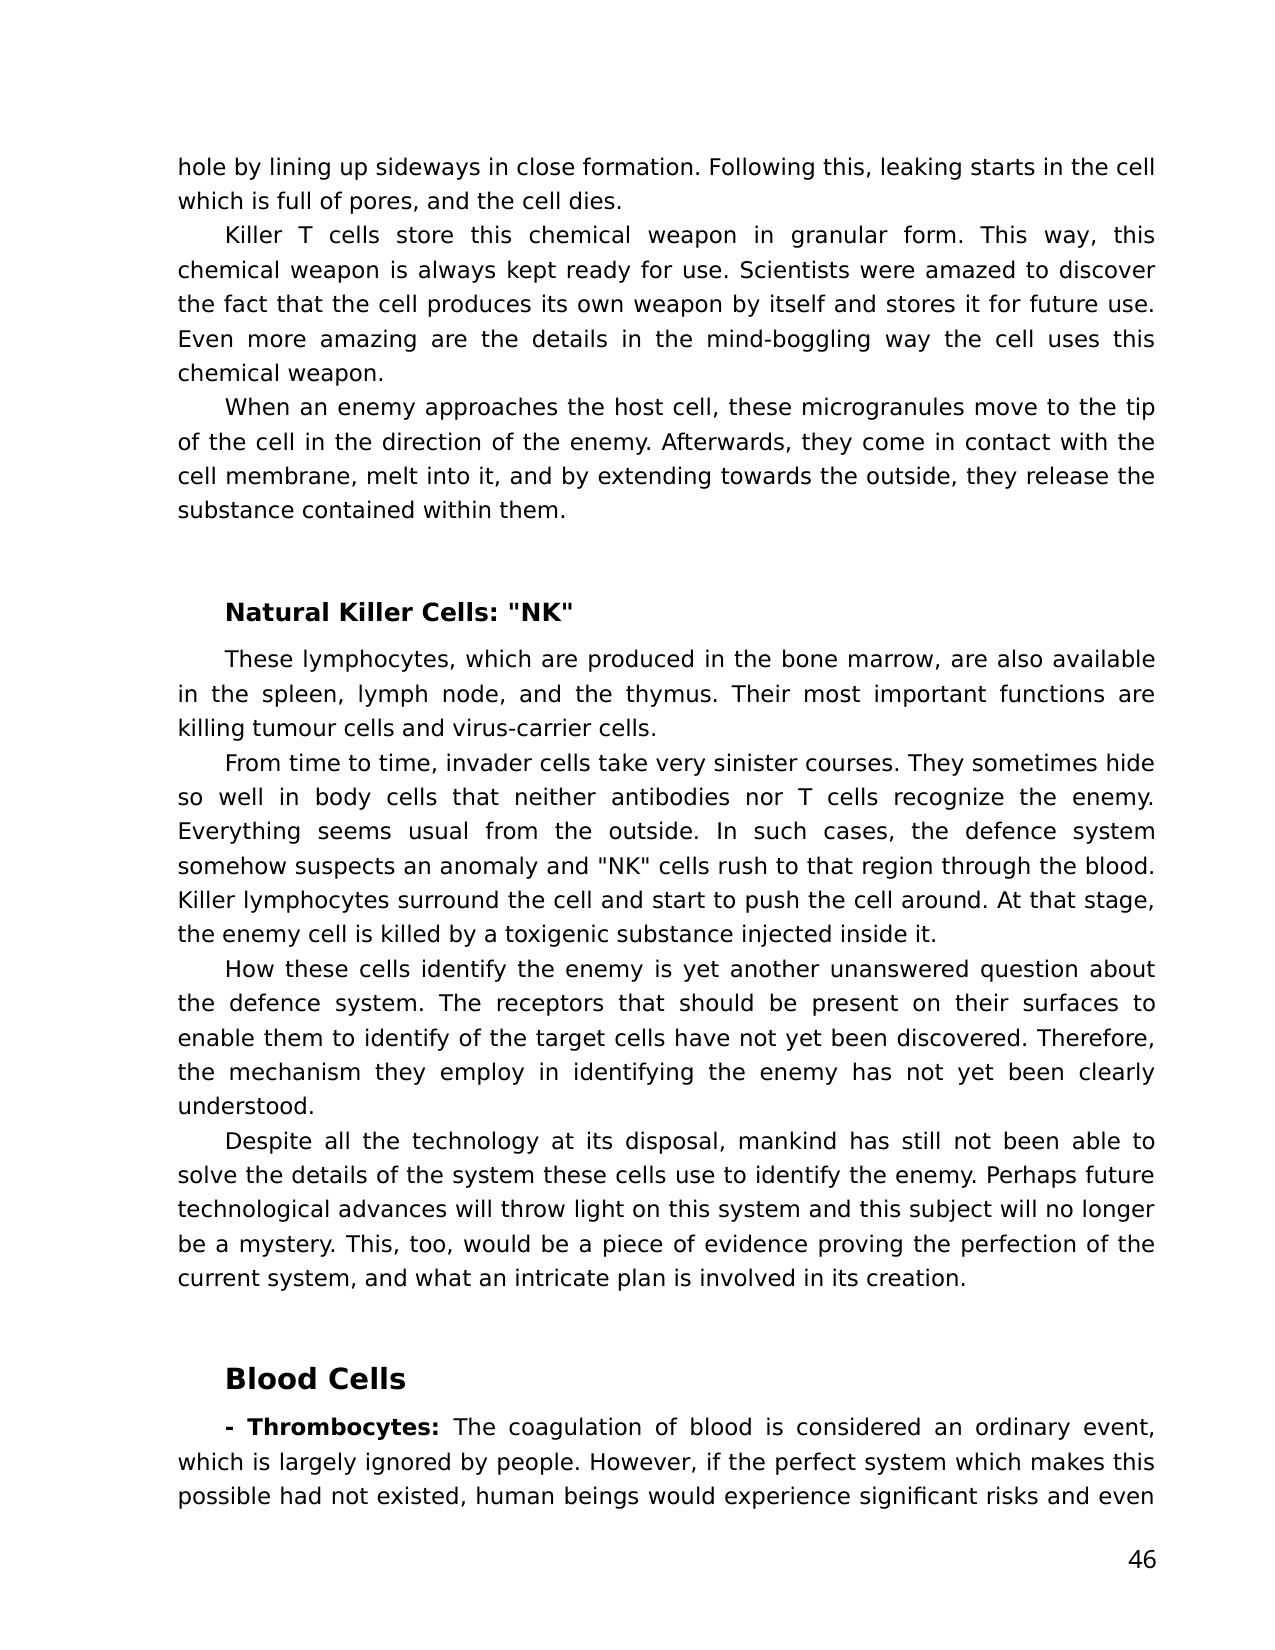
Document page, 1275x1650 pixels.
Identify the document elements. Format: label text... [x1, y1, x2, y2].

text - Thrombocytes: The coagulation of blood is considered an ordinary event, which is largely ignored by people. However, if the perfect system which makes this possible had not existed, human beings would experience significant risks and even [177, 1408, 1157, 1511]
text Blood Cells [177, 1365, 1157, 1396]
text Natural Killer Cells: "NK" [177, 598, 1157, 628]
text When an enemy approaches the host cell, these microgranules move to the tip of the cell in the direction of the enemy. Afterwards, they come in contact with the cell membrane, melt into it, and by extending towards the outside, they release the substance contained within them. [177, 388, 1157, 526]
text How these cells identify the enemy is yet another unanswered question about the defence system. The receptors that should be present on their surfaces to enable them to identify of the target cells have not yet been discovered. Therefore, the mechanism they employ in identifying the enemy has not yet been clearly understood. [177, 950, 1157, 1122]
text Despite all the technology at its disposal, mankind has still not been able to solve the details of the system these cells use to identify the enemy. Perhaps future technological advances will throw light on this system and this subject will no longer be a mystery. This, too, would be a piece of evidence proving the perfection of the current system, and what an intricate plan is involved in its creation. [177, 1122, 1157, 1293]
text hole by lining up sideways in close formation. Following this, leaking starts in the cell which is full of pores, and the cell dies. [177, 148, 1157, 216]
text Killer T cells store this chemical weapon in granular form. This way, this chemical weapon is always kept ready for use. Scientists were amazed to discover the fact that the cell produces its own weapon by itself and stores it for future use. Even more amazing are the details in the mind-boggling way the cell uses this chemical weapon. [177, 216, 1157, 388]
text From time to time, invader cells take very sinister courses. They sometimes hide so well in body cells that neither antibodies nor T cells recognize the enemy. Everything seems usual from the outside. In such cases, the defence system somehow suspects an anomaly and "NK" cells rush to that region through the blood. Killer lymphocytes surround the cell and start to push the cell around. At that stage, the enemy cell is killed by a toxigenic substance injected inside it. [177, 743, 1157, 950]
text These lymphocytes, which are produced in the bone marrow, are also available in the spleen, lymph node, and the thymus. Their most important functions are killing tumour cells and virus-carrier cells. [177, 640, 1157, 743]
